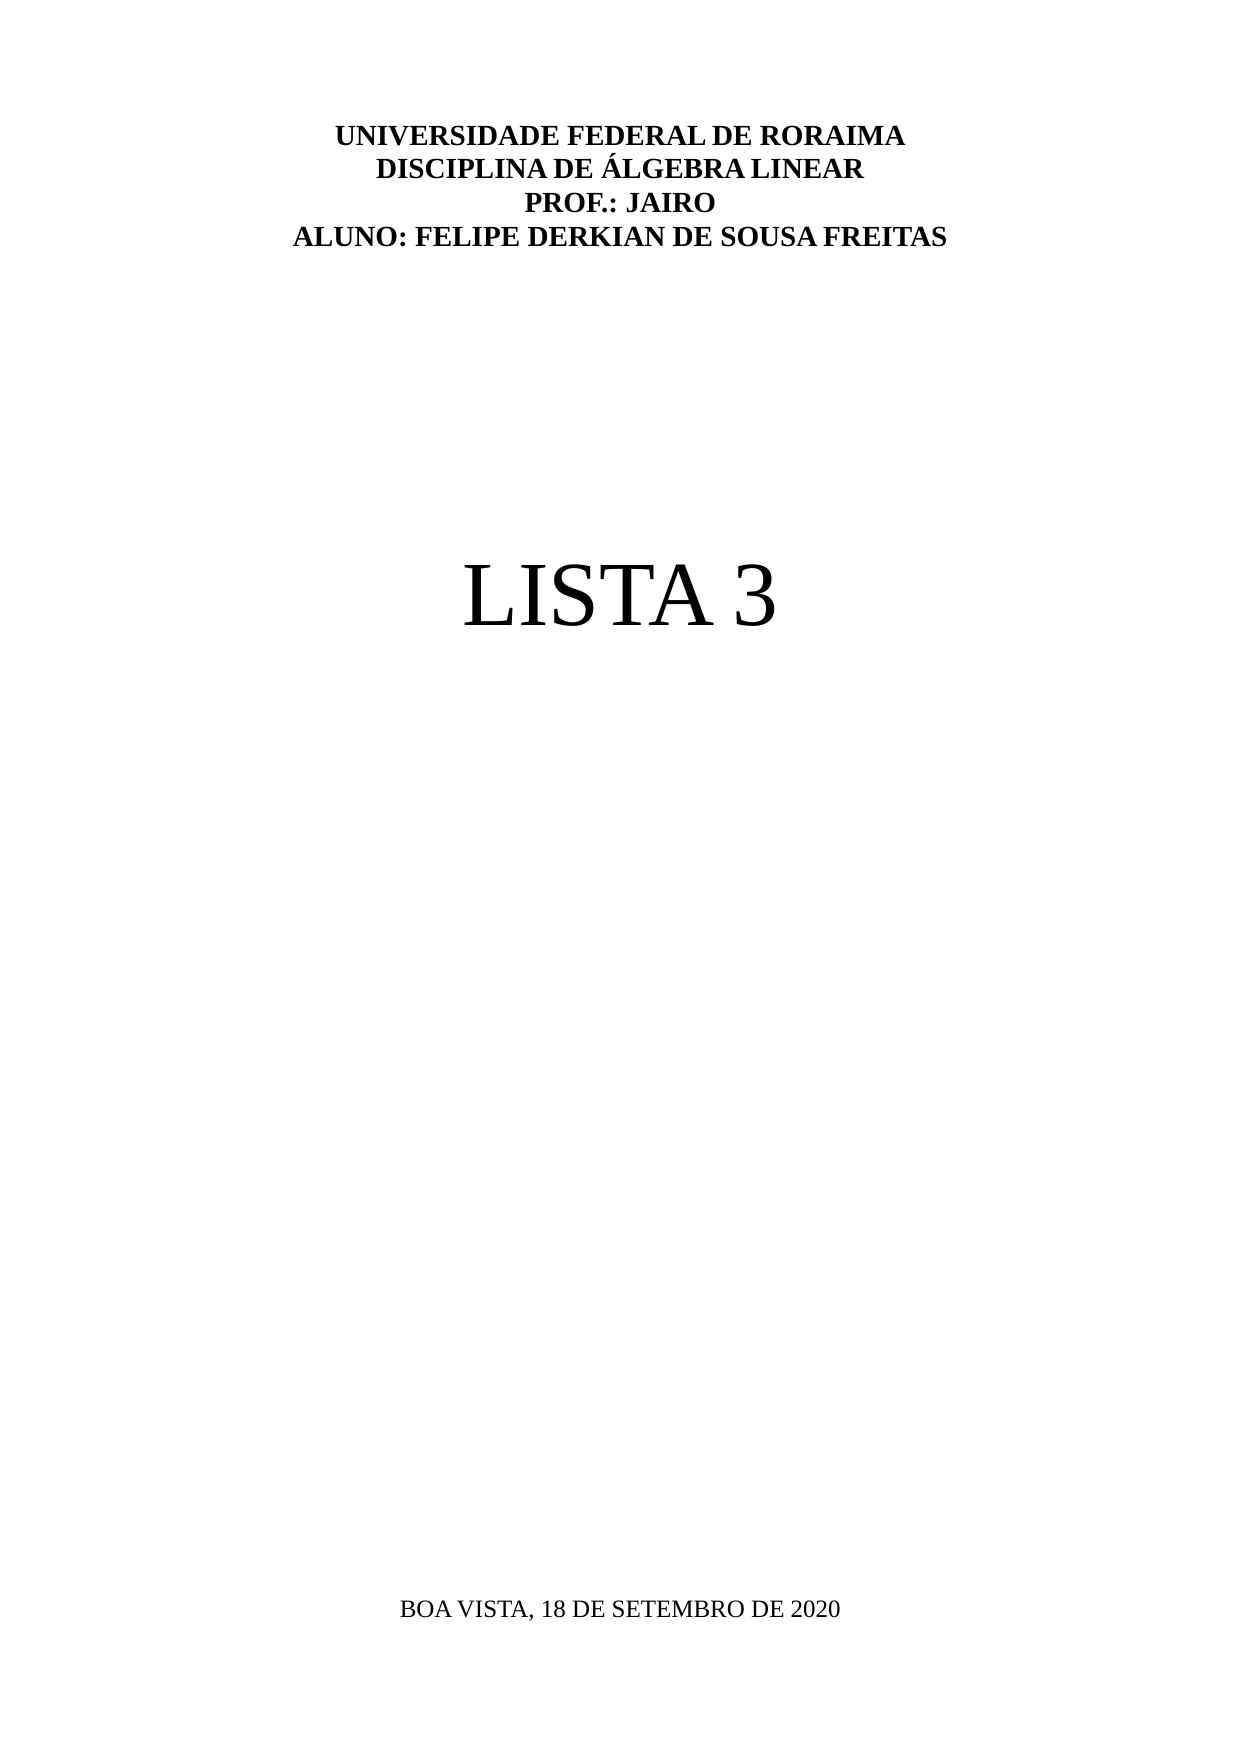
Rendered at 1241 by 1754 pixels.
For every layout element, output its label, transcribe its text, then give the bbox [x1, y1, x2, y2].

text PROF.: JAIRO [118, 185, 1122, 219]
text ALUNO: FELIPE DERKIAN DE SOUSA FREITAS [118, 219, 1122, 252]
text BOA VISTA, 18 DE SETEMBRO DE 2020 [118, 1594, 1122, 1623]
text UNIVERSIDADE FEDERAL DE RORAIMA [118, 118, 1122, 152]
text DISCIPLINA DE ÁLGEBRA LINEAR [118, 152, 1122, 185]
text LISTA 3 [118, 540, 1122, 645]
